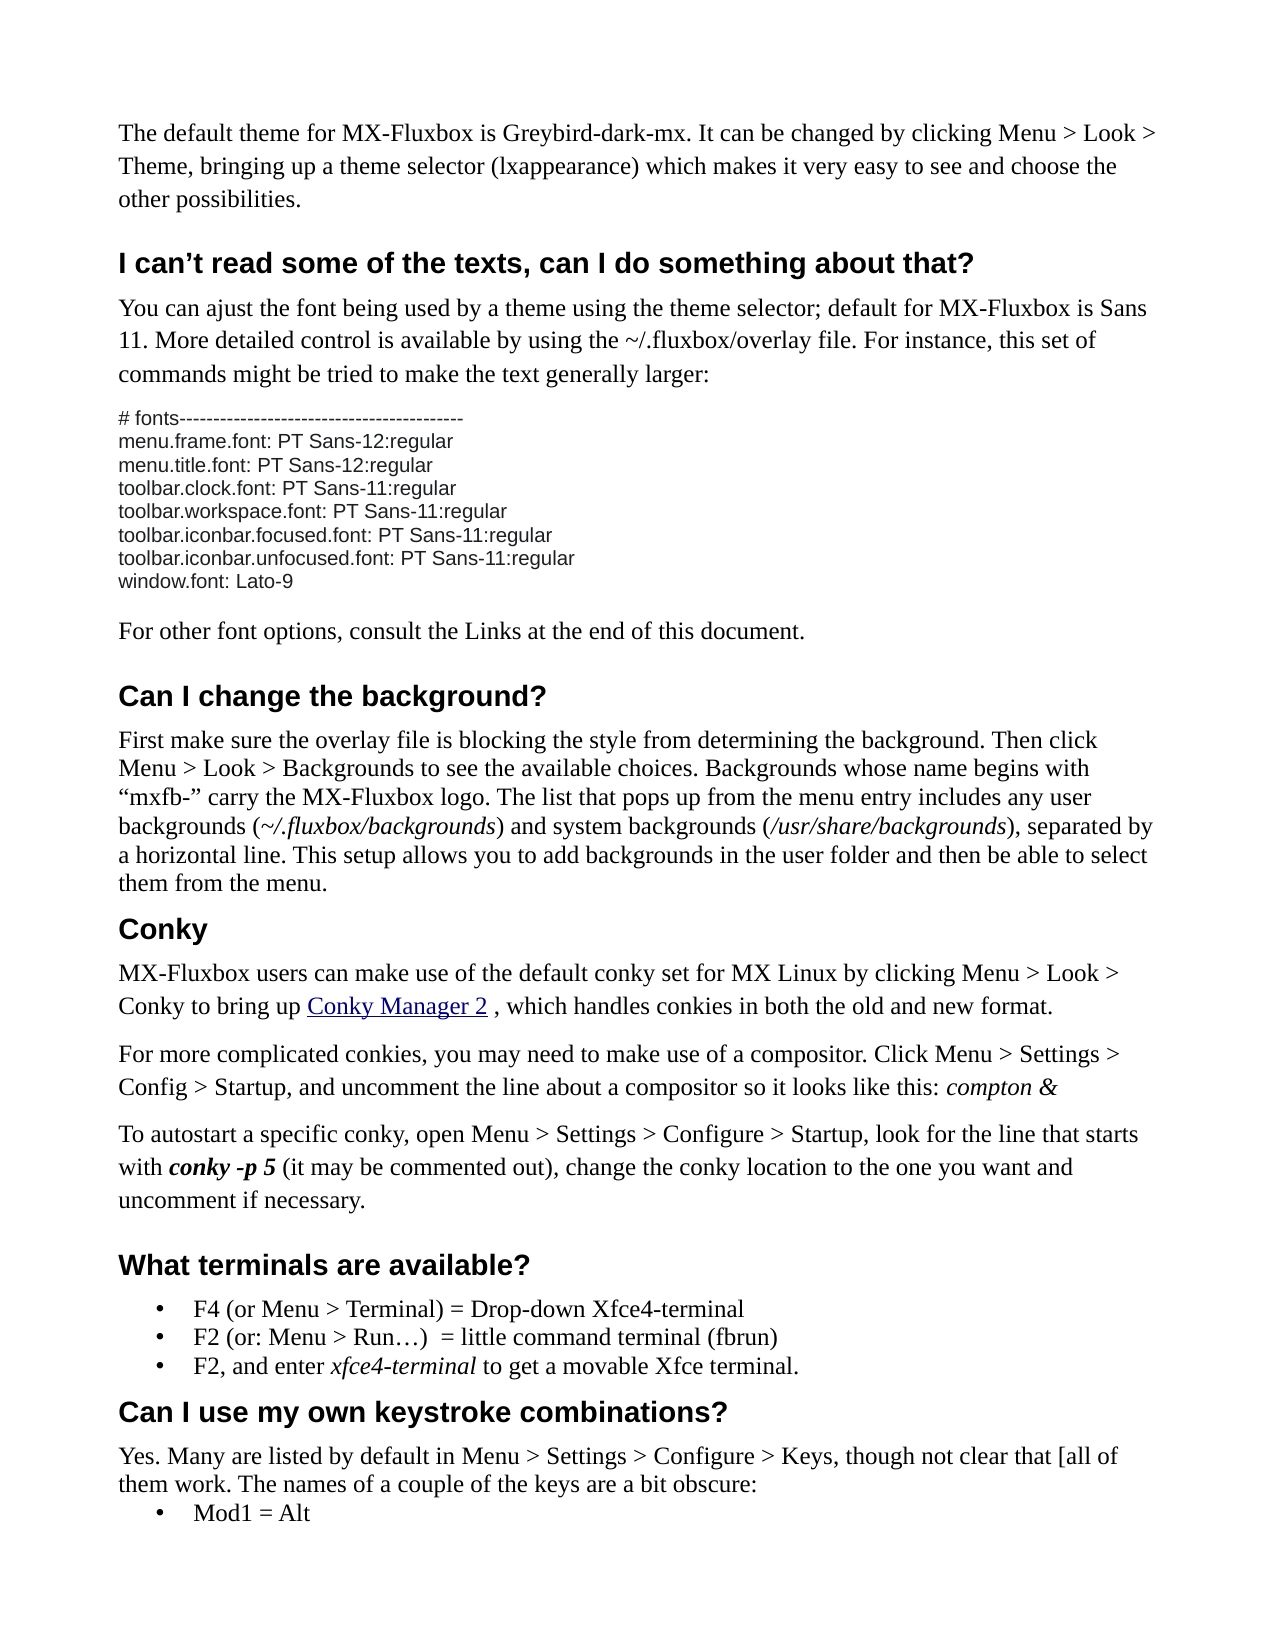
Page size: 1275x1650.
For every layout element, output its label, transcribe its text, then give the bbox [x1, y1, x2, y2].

text For more complicated conkies, you may need to make use of a compositor. Click Menu > Settings > Config > Startup, and uncomment the line about a compositor so it looks like this: compton & [118, 1039, 1157, 1100]
subtitle I can’t read some of the texts, can I do something about that? [118, 246, 1157, 280]
subtitle Conky [118, 912, 1157, 946]
text Yes. Many are listed by default in Menu > Settings > Configure > Keys, though not clear that [all of them work. The names of a couple of the keys are a bit obscure: [118, 1441, 1157, 1498]
list F2, and enter xfce4-terminal to get a movable Xfce terminal. [156, 1351, 1157, 1380]
subtitle Can I change the background? [118, 678, 1157, 712]
list Mod1 = Alt [156, 1498, 1157, 1527]
list F2 (or: Menu > Run…) = little command terminal (fbrun) [156, 1322, 1157, 1351]
list F4 (or Menu > Terminal) = Drop-down Xfce4-terminal [156, 1294, 1157, 1322]
text You can ajust the font being used by a theme using the theme selector; default for MX-Fluxbox is Sans 11. More detailed control is available by using the ~/.fluxbox/overlay file. For instance, this set of commands might be tried to make the text generally larger: [118, 293, 1157, 387]
text MX-Fluxbox users can make use of the default conky set for MX Linux by clicking Menu > Look > Conky to bring up Conky Manager 2 , which handles conkies in both the old and new format. [118, 958, 1157, 1020]
subtitle Can I use my own keystroke combinations? [118, 1394, 1157, 1428]
text To autostart a specific conky, open Menu > Settings > Configure > Startup, look for the line that starts with conky -p 5 (it may be commented out), change the conky location to the one you want and uncomment if necessary. [118, 1119, 1157, 1214]
text # fonts------------------------------------------ menu.frame.font: PT Sans-12:regular menu.title.font: PT Sans-12:regular toolbar.clock.font: PT Sans-11:regular toolbar.workspace.font: PT Sans-11:regular toolbar.iconbar.focused.font: PT Sans-11:regular toolbar.iconbar.unfocused.font: PT Sans-11:regular window.font: Lato-9 [118, 406, 1157, 593]
text First make sure the overlay file is blocking the style from determining the background. Then click Menu > Look > Backgrounds to see the available choices. Backgrounds whose name begins with “mxfb-” carry the MX-Fluxbox logo. The list that pops up from the menu entry includes any user backgrounds (~/.fluxbox/backgrounds) and system backgrounds (/usr/share/backgrounds), separated by a horizontal line. This setup allows you to add backgrounds in the user folder and then be able to select them from the menu. [118, 725, 1157, 897]
subtitle What terminals are available? [118, 1247, 1157, 1281]
text The default theme for MX-Fluxbox is Greybird-dark-mx. It can be changed by clicking Menu > Look > Theme, bringing up a theme selector (lxappearance) which makes it very easy to see and choose the other possibilities. [118, 118, 1157, 213]
text For other font options, consult the Links at the end of this document. [118, 616, 1157, 645]
